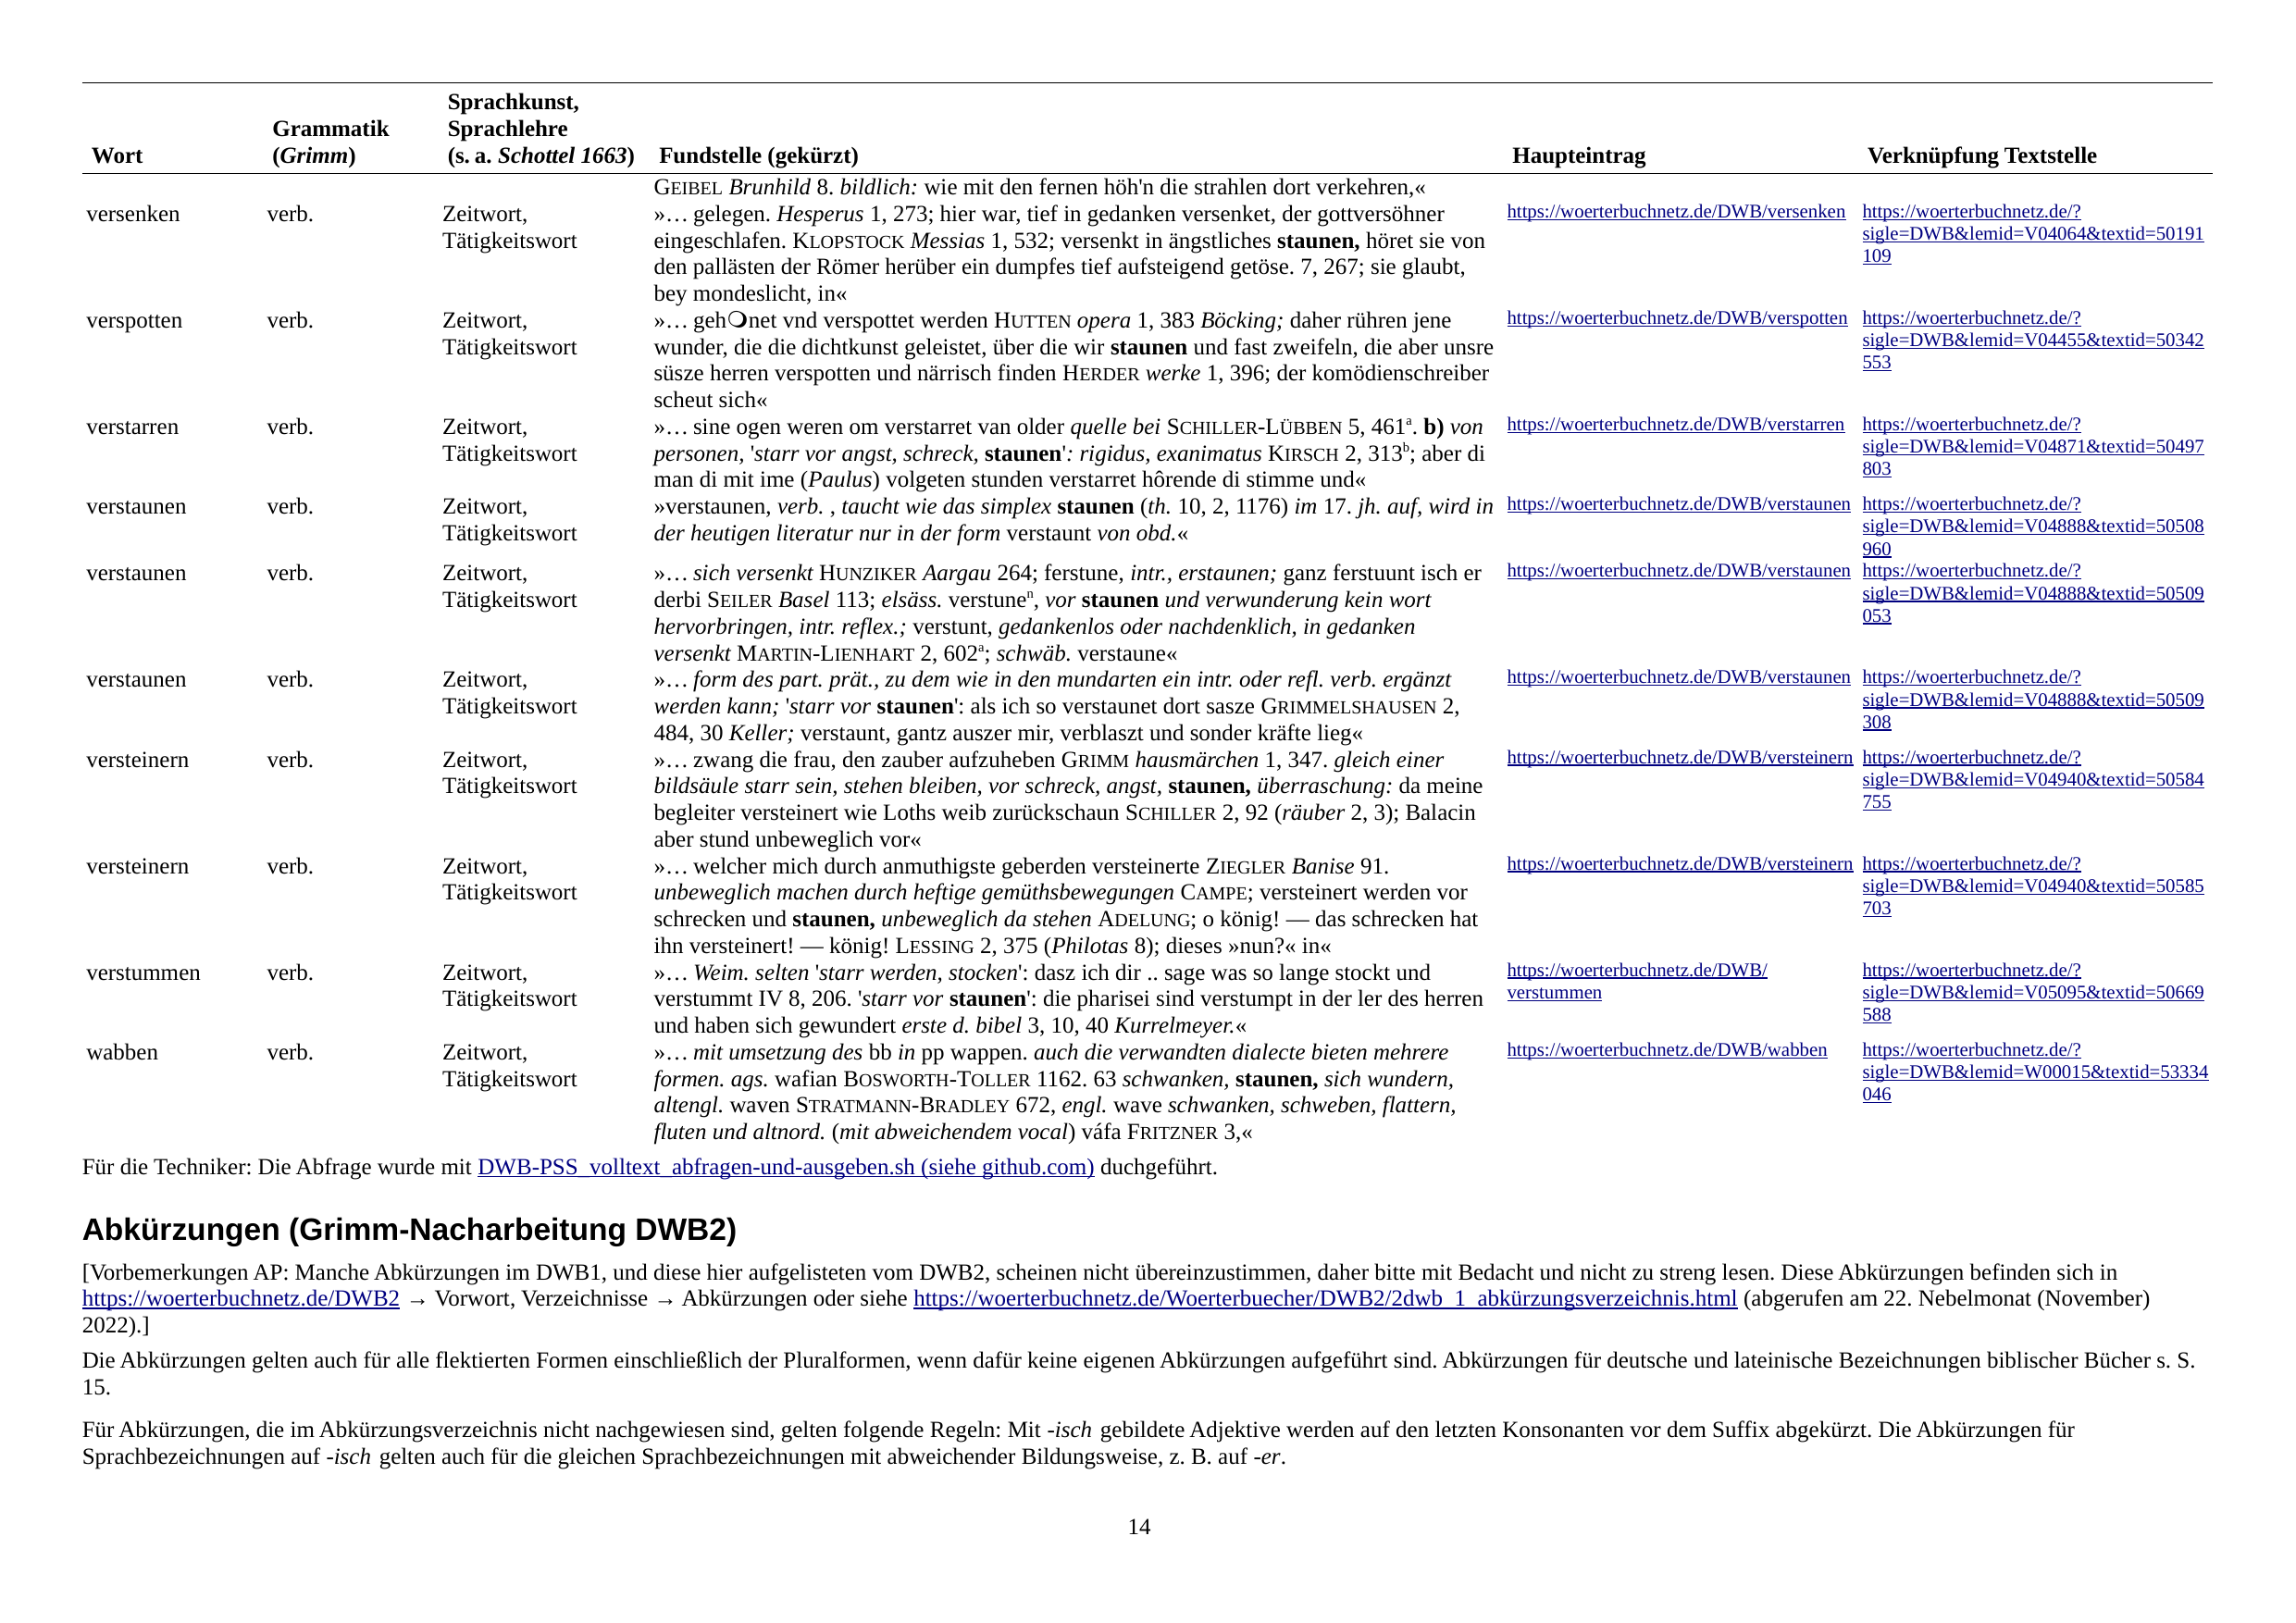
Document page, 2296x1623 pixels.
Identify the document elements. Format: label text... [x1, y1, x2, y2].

table_cell »… welcher mich durch anmuthigste geberden versteinerte Ziegler Banise 91. unbeweglich machen durch heftige gemüthsbewegungen Campe; versteinert werden vor schrecken und staunen, unbeweglich da stehen Adelung; o könig! — das schrecken hat ihn versteinert! — könig! Lessing 2, 375 (Philotas 8); dieses »nun?« in« [650, 852, 1503, 959]
table_cell https://woerterbuchnetz.de/DWB/verstaunen [1503, 560, 1858, 665]
table_cell versenken [82, 200, 263, 306]
table_cell »… form des part. prät., zu dem wie in den mundarten ein intr. oder refl. verb. ergänzt werden kann; 'starr vor staunen': als ich so verstaunet dort sasze Grimmelshausen 2, 484, 30 Keller; verstaunt, gantz auszer mir, verblaszt und sonder kräfte lieg« [650, 666, 1503, 746]
table_cell »… gehnet vnd verspottet werden Hutten opera 1, 383 Böcking; daher rühren jene wunder, die die dichtkunst geleistet, über die wir staunen und fast zweifeln, die aber unsre süsze herren verspotten und närrisch finden Herder werke 1, 396; der komödienschreiber scheut sich« [650, 306, 1503, 413]
table_cell https://woerterbuchnetz.de/DWB/verstaunen [1503, 492, 1858, 559]
table_cell verb. [263, 746, 438, 852]
text [Vorbemerkungen AP: Manche Abkürzungen im DWB1, und diese hier aufgelisteten vom DWB2, scheinen nicht übereinzustimmen, daher bitte mit Bedacht und nicht zu streng lesen. Diese Abkürzungen befinden sich in https://woerterbuchnetz.de/DWB2 → Vorwort, Verzeichnisse → Abkürzungen oder siehe https://woerterbuchnetz.de/Woerterbuecher/DWB2/2dwb_1_abkürzungsverzeichnis.html (abgerufen am 22. Nebelmonat (November) 2022).] [81, 1258, 2214, 1338]
table_cell https://woerterbuchnetz.de/DWB/versteinern [1503, 852, 1858, 959]
table_header Haupteintrag [1503, 83, 1858, 173]
table_cell verstaunen [82, 666, 263, 746]
table_header Fundstelle (gekürzt) [650, 83, 1503, 173]
table_cell verstaunen [82, 560, 263, 665]
table_cell https://woerterbuchnetz.de/DWB/verspotten [1503, 306, 1858, 413]
table_cell https://woerterbuchnetz.de/?sigle=DWB&lemid=V04940&textid=50584755 [1858, 746, 2213, 852]
table_cell verb. [263, 666, 438, 746]
table_cell https://woerterbuchnetz.de/?sigle=DWB&lemid=V05095&textid=50669588 [1858, 959, 2213, 1038]
table_cell verstummen [82, 959, 263, 1038]
text Die Abkürzungen gelten auch für alle flektierten Formen einschließlich der Pluralformen, wenn dafür keine eigenen Abkürzungen aufgeführt sind. Abkürzungen für deutsche und lateinische Bezeichnungen biblischer Bücher s. S. 15. [81, 1346, 2214, 1399]
table_cell Zeitwort, Tätigkeitswort [438, 1038, 650, 1145]
table_cell https://woerterbuchnetz.de/?sigle=DWB&lemid=W00015&textid=53334046 [1858, 1038, 2213, 1145]
table_cell »… Weim. selten 'starr werden, stocken': dasz ich dir .. sage was so lange stockt und verstummt IV 8, 206. 'starr vor staunen': die pharisei sind verstumpt in der ler des herren und haben sich gewundert erste d. bibel 3, 10, 40 Kurrelmeyer.« [650, 959, 1503, 1038]
table_cell versteinern [82, 746, 263, 852]
table_cell [1858, 174, 2213, 200]
table_cell [263, 174, 438, 200]
table_cell Zeitwort, Tätigkeitswort [438, 413, 650, 492]
table_cell https://woerterbuchnetz.de/?sigle=DWB&lemid=V04871&textid=50497803 [1858, 413, 2213, 492]
table_cell https://woerterbuchnetz.de/DWB/verstarren [1503, 413, 1858, 492]
table_cell verstaunen [82, 492, 263, 559]
table_cell https://woerterbuchnetz.de/?sigle=DWB&lemid=V04940&textid=50585703 [1858, 852, 2213, 959]
table_cell wabben [82, 1038, 263, 1145]
table_cell Zeitwort, Tätigkeitswort [438, 959, 650, 1038]
table_cell https://woerterbuchnetz.de/?sigle=DWB&lemid=V04888&textid=50508960 [1858, 492, 2213, 559]
table_cell »… gelegen. Hesperus 1, 273; hier war, tief in gedanken versenket, der gottversöhner eingeschlafen. Klopstock Messias 1, 532; versenkt in ängstliches staunen, höret sie von den pallästen der Römer herüber ein dumpfes tief aufsteigend getöse. 7, 267; sie glaubt, bey mondeslicht, in« [650, 200, 1503, 306]
table_cell verb. [263, 492, 438, 559]
table_header Grammatik (Grimm) [263, 83, 438, 173]
table_cell [82, 174, 263, 200]
table_cell »… zwang die frau, den zauber aufzuheben Grimm hausmärchen 1, 347. gleich einer bildsäule starr sein, stehen bleiben, vor schreck, angst, staunen, überraschung: da meine begleiter versteinert wie Loths weib zurückschaun Schiller 2, 92 (räuber 2, 3); Balacin aber stund unbeweglich vor« [650, 746, 1503, 852]
table_cell Zeitwort, Tätigkeitswort [438, 666, 650, 746]
table_cell https://woerterbuchnetz.de/DWB/verstaunen [1503, 666, 1858, 746]
table_header Wort [82, 83, 263, 173]
table_cell verb. [263, 1038, 438, 1145]
table_cell Zeitwort, Tätigkeitswort [438, 200, 650, 306]
table_cell versteinern [82, 852, 263, 959]
table_cell verb. [263, 852, 438, 959]
table_cell Zeitwort, Tätigkeitswort [438, 852, 650, 959]
table_cell »… sine ogen weren om verstarret van older quelle bei Schiller-Lübben 5, 461a. b) von personen, 'starr vor angst, schreck, staunen': rigidus, exanimatus Kirsch 2, 313b; aber di man di mit ime (Paulus) volgeten stunden verstarret hôrende di stimme und« [650, 413, 1503, 492]
table_cell verstarren [82, 413, 263, 492]
table_cell Zeitwort, Tätigkeitswort [438, 746, 650, 852]
table_cell »verstaunen, verb. , taucht wie das simplex staunen (th. 10, 2, 1176) im 17. jh. auf, wird in der heutigen literatur nur in der form verstaunt von obd.« [650, 492, 1503, 559]
table_cell verb. [263, 200, 438, 306]
table_cell Zeitwort, Tätigkeitswort [438, 492, 650, 559]
table_cell https://woerterbuchnetz.de/?sigle=DWB&lemid=V04064&textid=50191109 [1858, 200, 2213, 306]
table_cell verb. [263, 959, 438, 1038]
table_cell »… mit umsetzung des bb in pp wappen. auch die verwandten dialecte bieten mehrere formen. ags. wafian Bosworth-Toller 1162. 63 schwanken, staunen, sich wundern, altengl. waven Stratmann-Bradley 672, engl. wave schwanken, schweben, flattern, fluten und altnord. (mit abweichendem vocal) váfa Fritzner 3,« [650, 1038, 1503, 1145]
table_cell Zeitwort, Tätigkeitswort [438, 306, 650, 413]
table_cell verb. [263, 413, 438, 492]
table_cell Zeitwort, Tätigkeitswort [438, 560, 650, 665]
table_cell verb. [263, 560, 438, 665]
table_cell https://woerterbuchnetz.de/?sigle=DWB&lemid=V04455&textid=50342553 [1858, 306, 2213, 413]
table_cell https://woerterbuchnetz.de/DWB/verstummen [1503, 959, 1858, 1038]
table_header Sprachkunst, Sprachlehre (s. a. Schottel 1663) [438, 83, 650, 173]
text Für die Techniker: Die Abfrage wurde mit DWB-PSS_volltext_abfragen-und-ausgeben.sh (siehe github.com) duchgeführt. [81, 1153, 2214, 1180]
table_cell verspotten [82, 306, 263, 413]
table_cell verb. [263, 306, 438, 413]
text Für Abkürzungen, die im Abkürzungsverzeichnis nicht nachgewiesen sind, gelten folgende Regeln: Mit -isch gebildete Adjektive werden auf den letzten Konsonanten vor dem Suffix abgekürzt. Die Abkürzungen für Sprachbezeichnungen auf -isch gelten auch für die gleichen Sprachbezeichnungen mit abweichender Bildungs­weise, z. B. auf -er. [81, 1416, 2214, 1469]
table_cell https://woerterbuchnetz.de/?sigle=DWB&lemid=V04888&textid=50509053 [1858, 560, 2213, 665]
table_header Verknüpfung Textstelle [1858, 83, 2213, 173]
table_cell [438, 174, 650, 200]
table_cell »… sich versenkt Hunziker Aargau 264; ferstune, intr., erstaunen; ganz ferstuunt isch er derbi Seiler Basel 113; elsäss. verstunen, vor staunen und verwunderung kein wort hervorbringen, intr. reflex.; verstunt, gedankenlos oder nachdenklich, in gedanken versenkt Martin-Lienhart 2, 602a; schwäb. verstaune« [650, 560, 1503, 665]
table_cell https://woerterbuchnetz.de/DWB/wabben [1503, 1038, 1858, 1145]
table_cell https://woerterbuchnetz.de/DWB/versteinern [1503, 746, 1858, 852]
table_cell Geibel Brunhild 8. bildlich: wie mit den fernen höh'n die strahlen dort verkehren,« [650, 174, 1503, 200]
subtitle Abkürzungen (Grimm-Nacharbeitung DWB2) [81, 1211, 2214, 1246]
table_cell https://woerterbuchnetz.de/?sigle=DWB&lemid=V04888&textid=50509308 [1858, 666, 2213, 746]
table_cell https://woerterbuchnetz.de/DWB/versenken [1503, 200, 1858, 306]
table_cell [1503, 174, 1858, 200]
